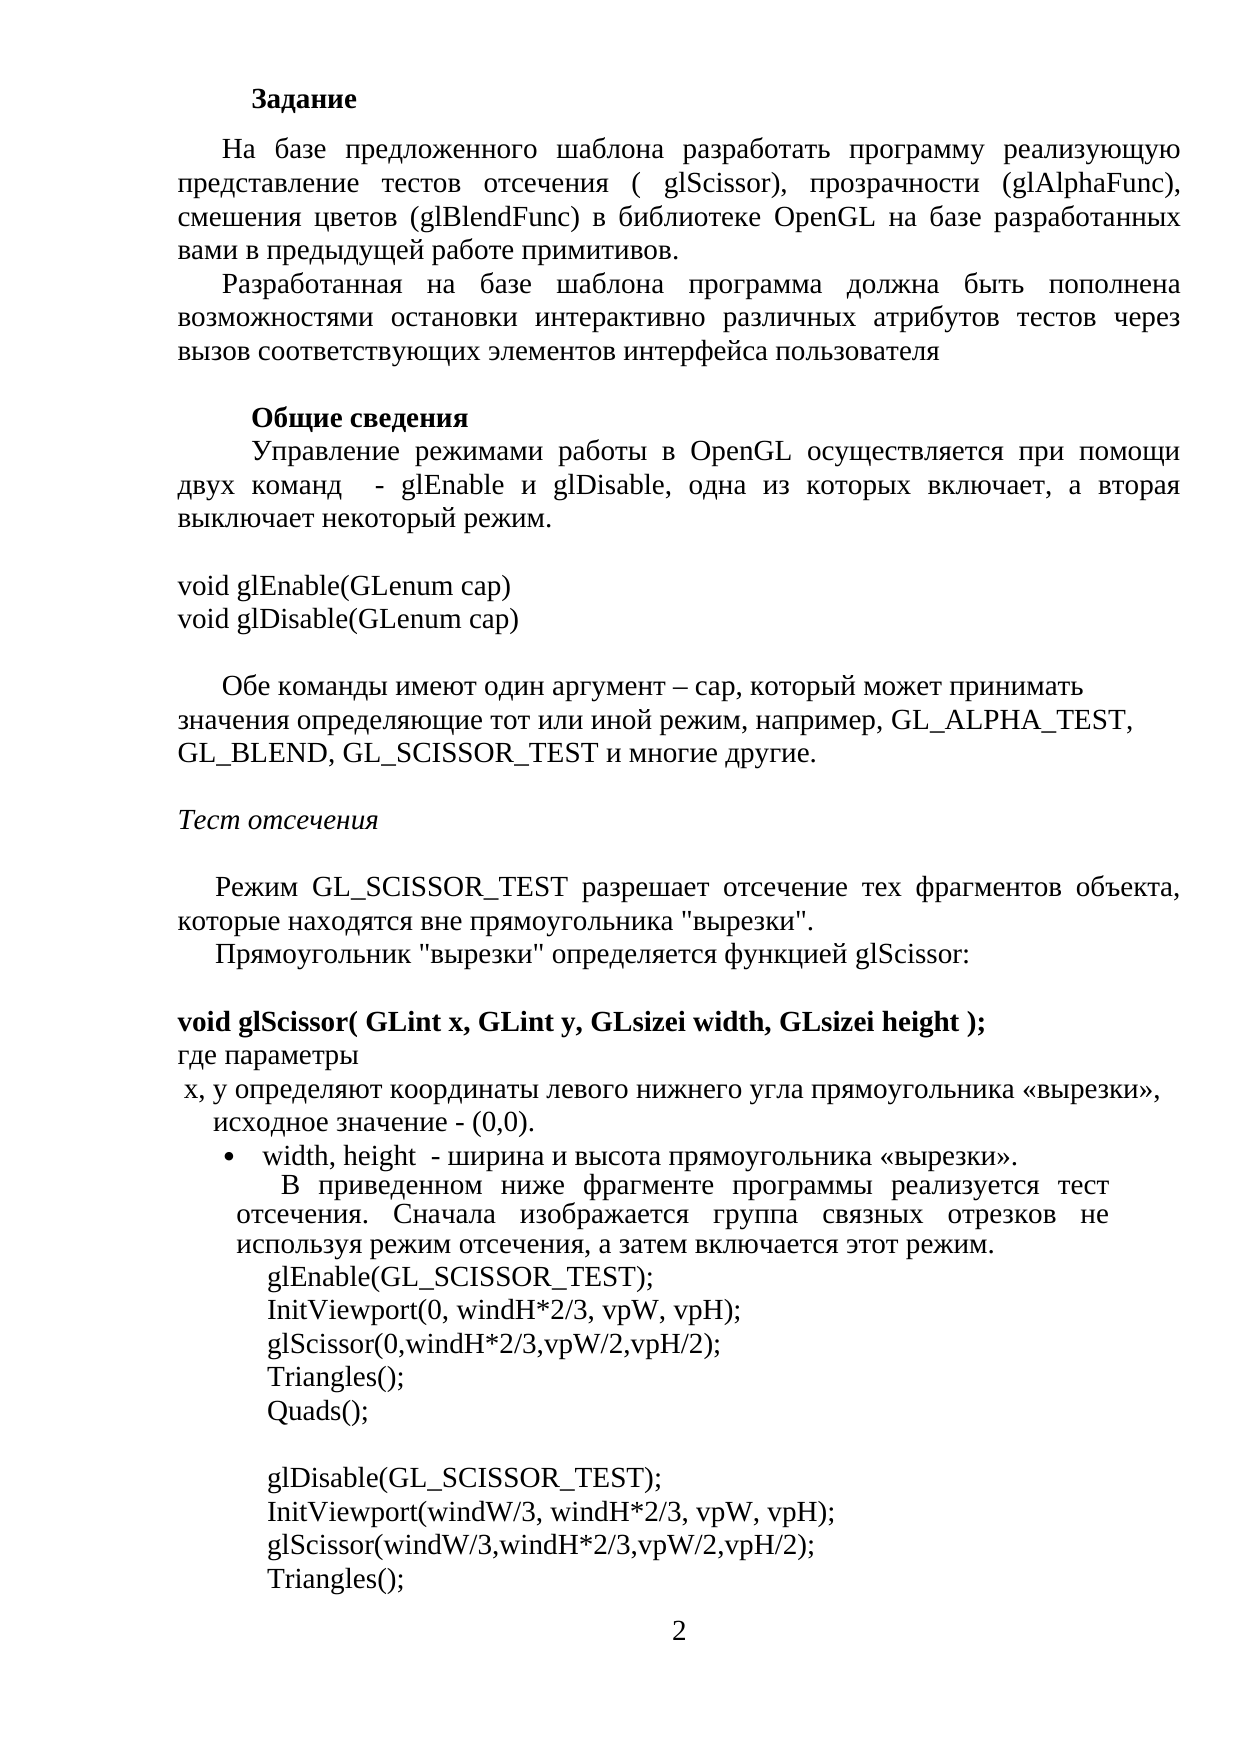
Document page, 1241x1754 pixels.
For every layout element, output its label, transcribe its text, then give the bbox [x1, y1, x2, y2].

text Quads(); [177, 1393, 1181, 1427]
text InitViewport(0, windH*2/3, vpW, vpH); [177, 1292, 1181, 1326]
text Triangles(); [177, 1359, 1181, 1393]
text InitViewport(windW/3, windH*2/3, vpW, vpH); [177, 1494, 1181, 1527]
text Общие сведения [177, 400, 1181, 433]
text Тест отсечения [177, 802, 1181, 836]
text void glEnable(GLenum cap) [177, 568, 1181, 601]
text На базе предложенного шаблона разработать программу реализующую представление тестов отсечения ( glScissor), прозрачности (glAlphaFunc), смешения цветов (glBlendFunc) в библиотеке OpenGL на базе разработанных вами в предыдущей работе примитивов. [177, 132, 1181, 266]
text glScissor(0,windH*2/3,vpW/2,vpH/2); [177, 1326, 1181, 1359]
text void glDisable(GLenum cap) [177, 601, 1181, 635]
text void glScissor( GLint x, GLint y, GLsizei width, GLsizei height ); [177, 1004, 1181, 1037]
text где параметры [177, 1037, 1181, 1071]
text В приведенном ниже фрагменте программы реализуется тест отсечения. Сначала изображается группа связных отрезков не используя режим отсечения, а затем включается этот режим. [236, 1171, 1110, 1259]
list x, y определяют координаты левого нижнего угла прямоугольника «вырезки», исходное значение - (0,0). [183, 1071, 1181, 1138]
text Разработанная на базе шаблона программа должна быть пополнена возможностями остановки интерактивно различных атрибутов тестов через вызов соответствующих элементов интерфейса пользователя [177, 266, 1181, 366]
text Режим GL_SCISSOR_TEST разрешает отсечение тех фрагментов объекта, которые находятся вне прямоугольника "вырезки". [177, 869, 1181, 937]
text Обе команды имеют один аргумент – сар, который может принимать значения определяющие тот или иной режим, например, GL_ALPHA_TEST, GL_BLEND, GL_SCISSOR_TEST и многие другие. [177, 668, 1181, 769]
text Triangles(); [177, 1561, 1181, 1594]
text glEnable(GL_SCISSOR_TEST); [177, 1259, 1181, 1292]
text Задание [177, 81, 1181, 115]
text Управление режимами работы в OpenGL осуществляется при помощи двух команд - glEnable и glDisable, одна из которых включает, а вторая выключает некоторый режим. [177, 433, 1181, 534]
text glScissor(windW/3,windH*2/3,vpW/2,vpH/2); [177, 1527, 1181, 1561]
text Прямоугольник "вырезки" определяется функцией glScissor: [177, 937, 1181, 970]
list width, height - ширина и высота прямоугольника «вырезки». [224, 1138, 1181, 1171]
text glDisable(GL_SCISSOR_TEST); [177, 1460, 1181, 1494]
